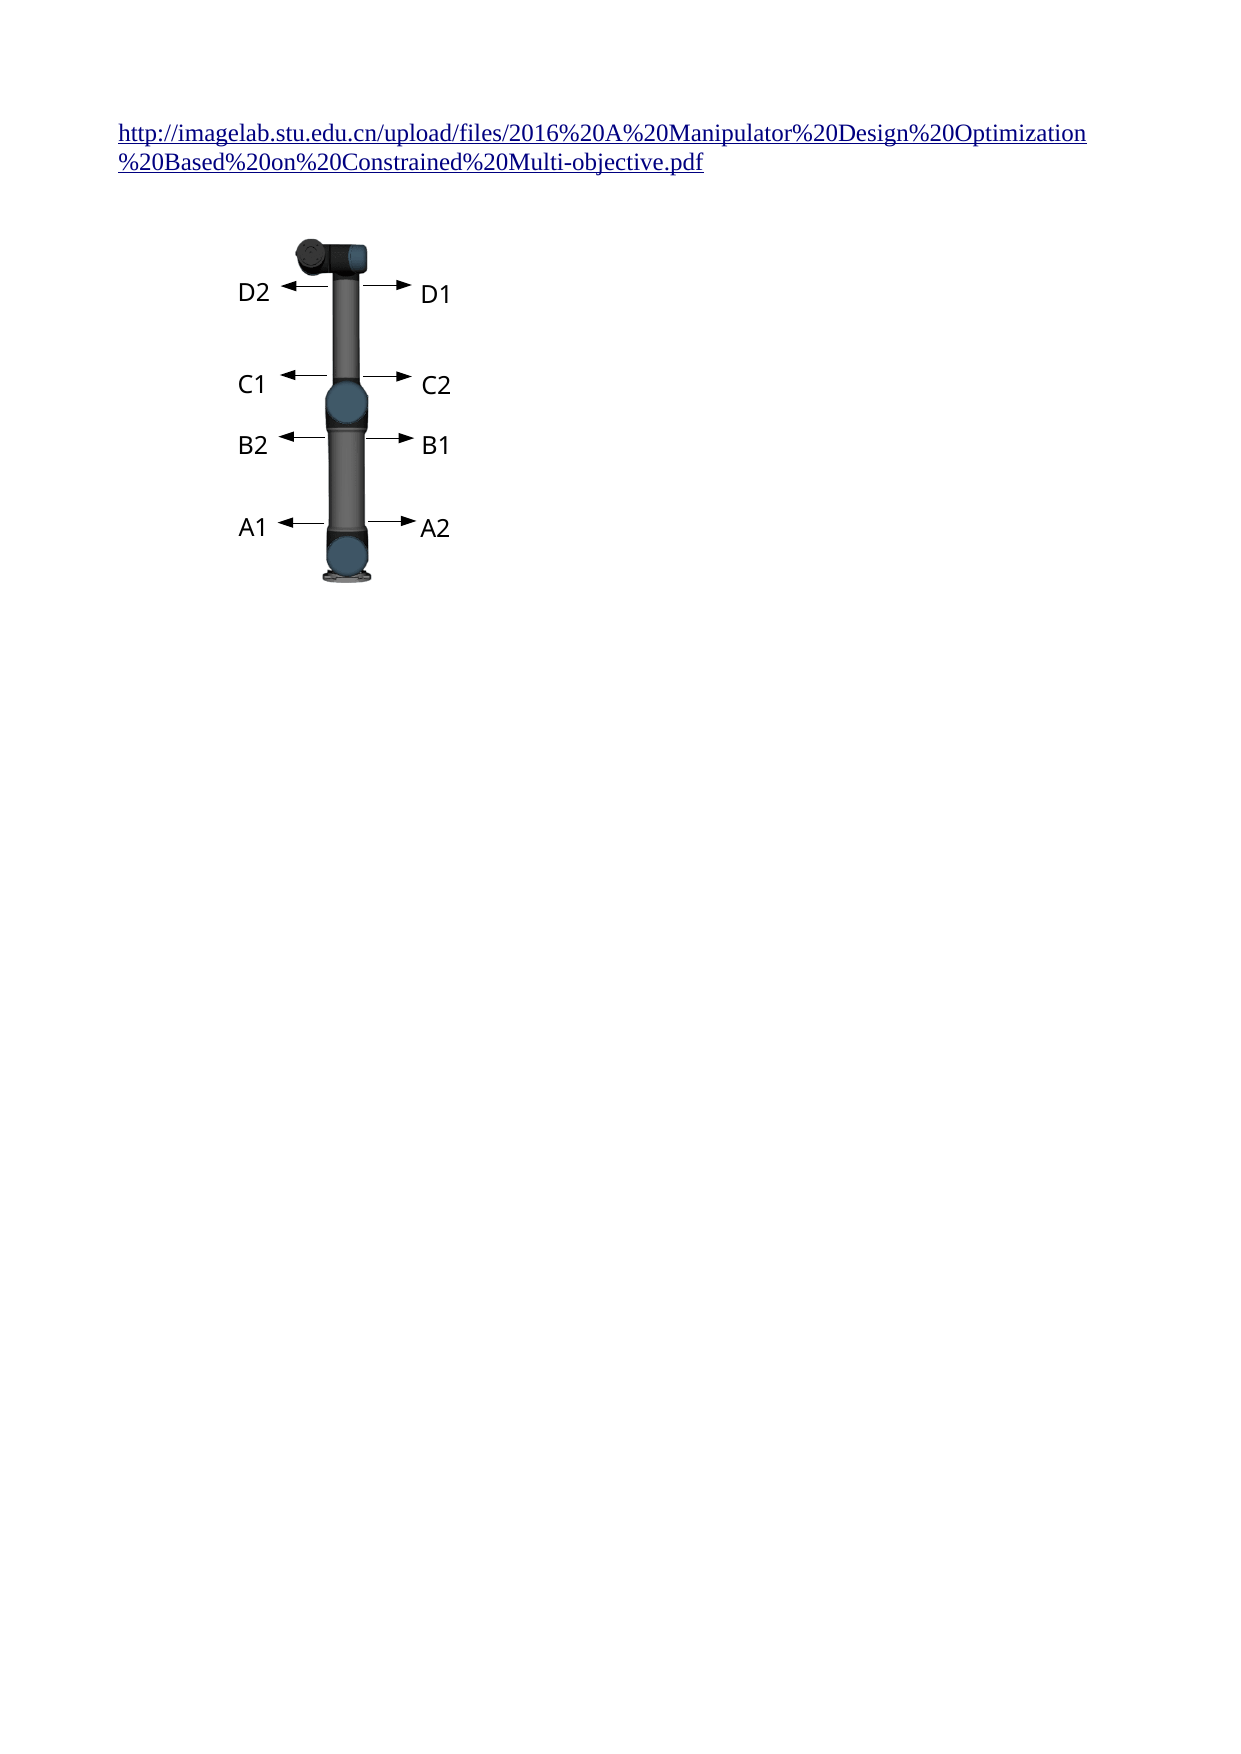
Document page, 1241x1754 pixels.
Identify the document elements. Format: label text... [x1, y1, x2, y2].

picture [211, 199, 490, 599]
text http://imagelab.stu.edu.cn/upload/files/2016%20A%20Manipulator%20Design%20Optimization%20Based%20on%20Constrained%20Multi-objective.pdf [118, 118, 1122, 176]
